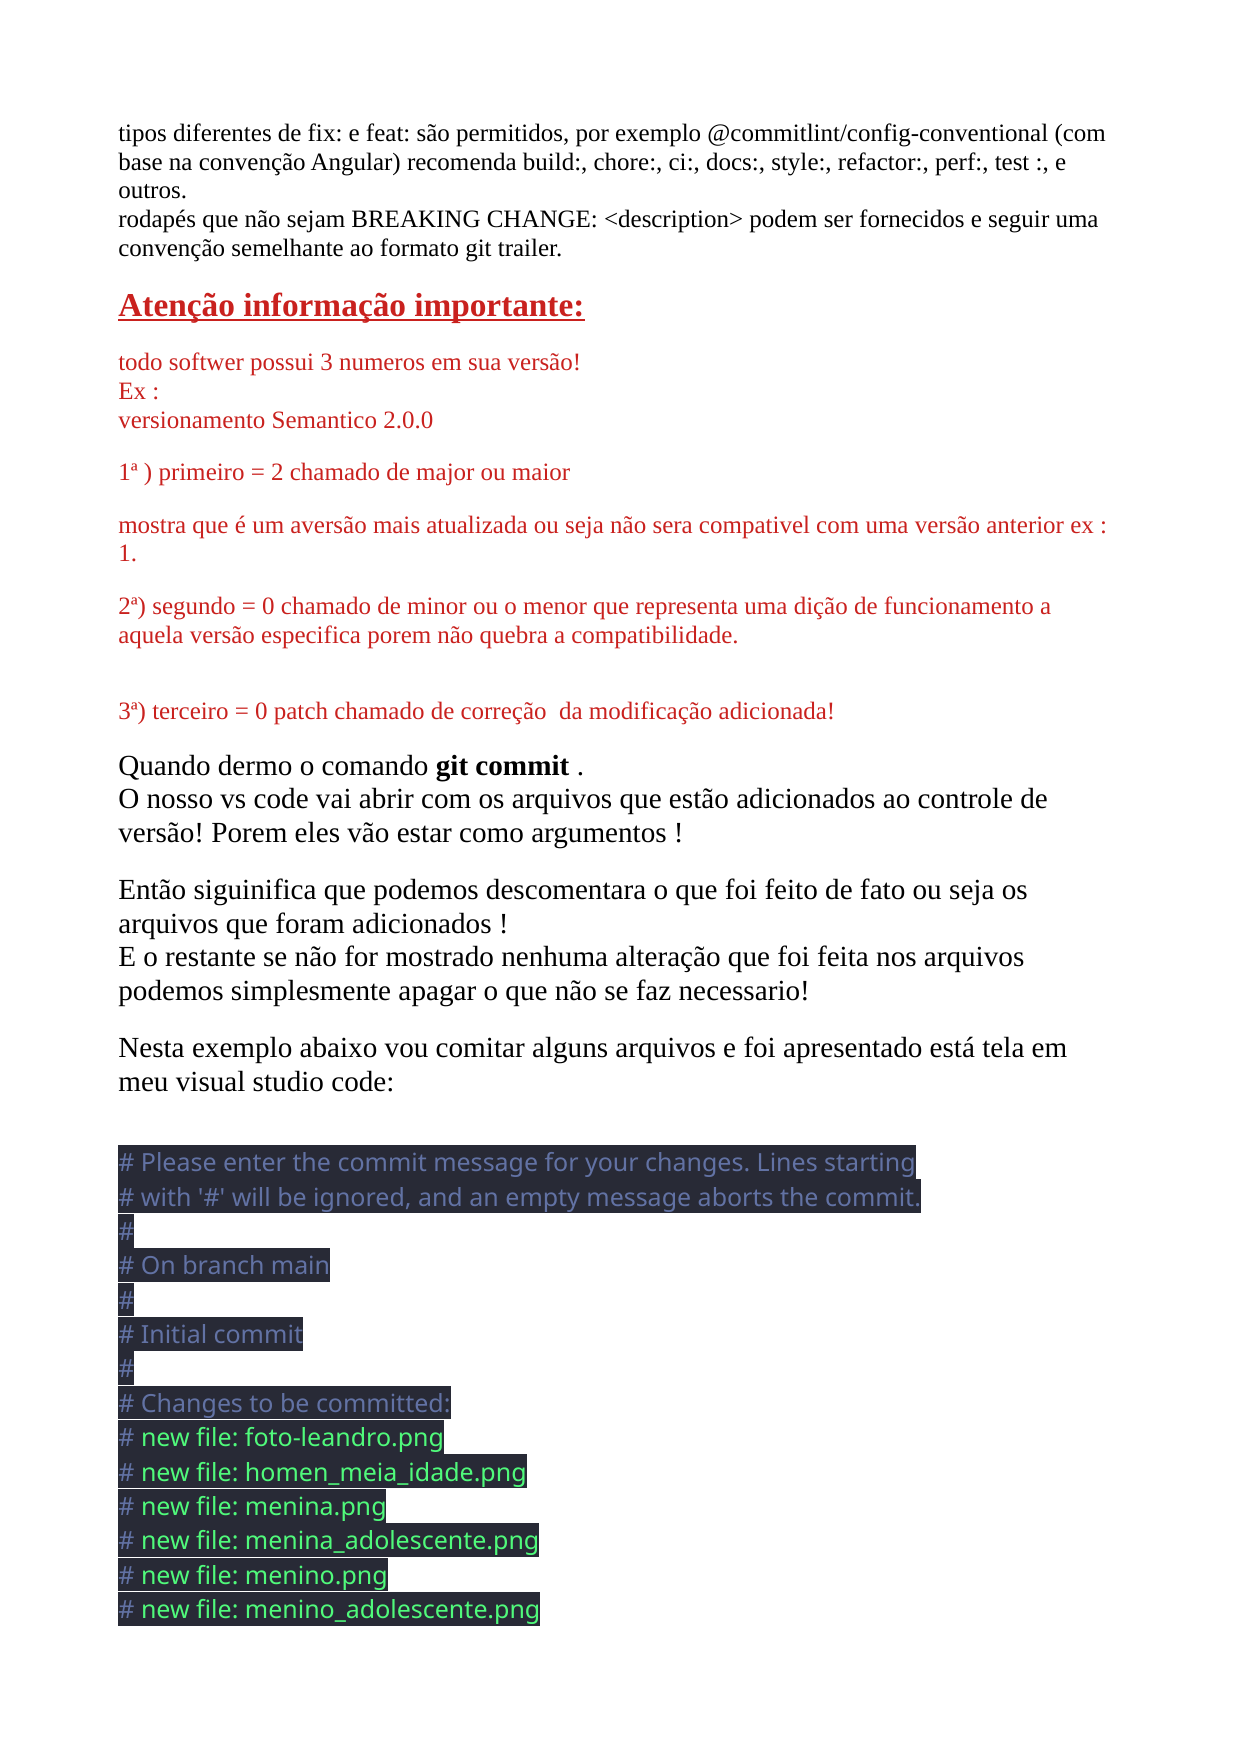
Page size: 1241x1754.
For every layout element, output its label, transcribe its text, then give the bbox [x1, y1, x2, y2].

text # On branch main [118, 1248, 1122, 1282]
text Então siguinifica que podemos descomentara o que foi feito de fato ou seja os arquivos que foram adicionados ! [118, 872, 1122, 939]
text # new file: menino_adolescente.png [118, 1591, 1122, 1626]
text # new file: foto-leandro.png [118, 1419, 1122, 1454]
text # [118, 1213, 1122, 1248]
text Nesta exemplo abaixo vou comitar alguns arquivos e foi apresentado está tela em meu visual studio code: [118, 1030, 1122, 1097]
text # new file: homen_meia_idade.png [118, 1454, 1122, 1488]
text O nosso vs code vai abrir com os arquivos que estão adicionados ao controle de versão! Porem eles vão estar como argumentos ! [118, 782, 1122, 849]
text # [118, 1282, 1122, 1316]
text # Changes to be committed: [118, 1385, 1122, 1419]
text Atenção informação importante: [118, 286, 1122, 324]
text # Initial commit [118, 1316, 1122, 1351]
text # new file: menino.png [118, 1557, 1122, 1591]
text rodapés que não sejam BREAKING CHANGE: <description> podem ser fornecidos e seguir uma convenção semelhante ao formato git trailer. [118, 204, 1122, 262]
text # with '#' will be ignored, and an empty message aborts the commit. [118, 1179, 1122, 1213]
text 2ª) segundo = 0 chamado de minor ou o menor que representa uma dição de funcionamento a aquela versão especifica porem não quebra a compatibilidade. [118, 591, 1122, 648]
text mostra que é um aversão mais atualizada ou seja não sera compativel com uma versão anterior ex : 1. [118, 510, 1122, 567]
text # new file: menina.png [118, 1488, 1122, 1523]
text todo softwer possui 3 numeros em sua versão! [118, 347, 1122, 376]
text versionamento Semantico 2.0.0 [118, 405, 1122, 434]
text # [118, 1351, 1122, 1385]
text 1ª ) primeiro = 2 chamado de major ou maior [118, 457, 1122, 486]
text Ex : [118, 376, 1122, 405]
text Quando dermo o comando git commit . [118, 748, 1122, 782]
text # new file: menina_adolescente.png [118, 1523, 1122, 1557]
text tipos diferentes de fix: e feat: são permitidos, por exemplo @commitlint/config-conventional (com base na convenção Angular) recomenda build:, chore:, ci:, docs:, style:, refactor:, perf:, test :, e outros. [118, 118, 1122, 204]
text E o restante se não for mostrado nenhuma alteração que foi feita nos arquivos podemos simplesmente apagar o que não se faz necessario! [118, 939, 1122, 1007]
text 3ª) terceiro = 0 patch chamado de correção da modificação adicionada! [118, 696, 1122, 724]
text # Please enter the commit message for your changes. Lines starting [118, 1144, 1122, 1179]
